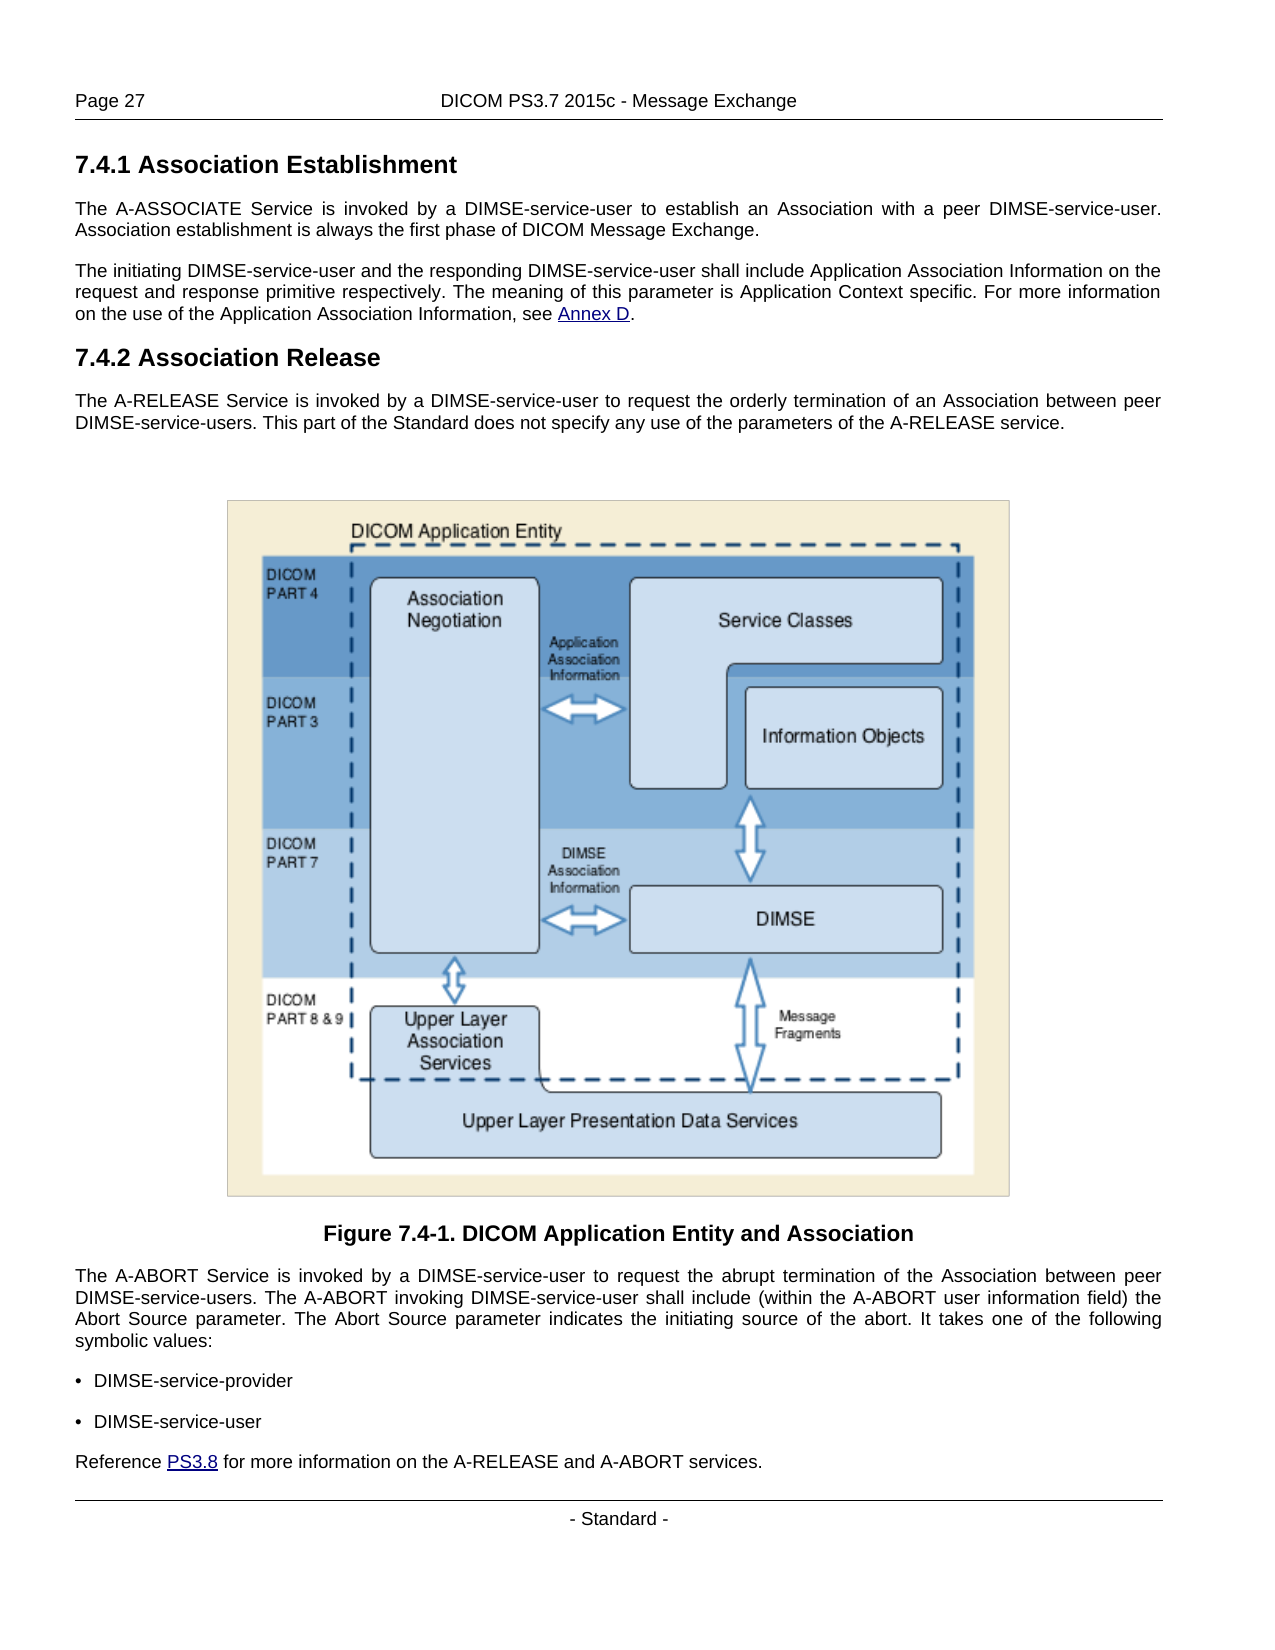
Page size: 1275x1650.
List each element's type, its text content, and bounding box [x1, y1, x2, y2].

text The A-RELEASE Service is invoked by a DIMSE-service-user to request the orderly termination of an Association between peer DIMSE-service-users. This part of the Standard does not specify any use of the parameters of the A-RELEASE service. [75, 390, 1162, 433]
text 7.4.2 Association Release [75, 343, 1162, 372]
text The initiating DIMSE-service-user and the responding DIMSE-service-user shall include Application Association Information on the request and response primitive respectively. The meaning of this parameter is Application Context specific. For more information on the use of the Application Association Information, see Annex D. [75, 259, 1162, 324]
list DIMSE-service-provider [75, 1370, 1162, 1392]
text Figure 7.4-1. DICOM Application Entity and Association [75, 1221, 1162, 1246]
text The A-ASSOCIATE Service is invoked by a DIMSE-service-user to establish an Association with a peer DIMSE-service-user. Association establishment is always the first phase of DICOM Message Exchange. [75, 197, 1162, 241]
list DIMSE-service-user [75, 1410, 1162, 1432]
text Reference PS3.8 for more information on the A-RELEASE and A-ABORT services. [75, 1451, 1162, 1472]
picture [226, 499, 1011, 1198]
text 7.4.1 Association Establishment [75, 150, 1162, 179]
text The A-ABORT Service is invoked by a DIMSE-service-user to request the abrupt termination of the Association between peer DIMSE-service-users. The A-ABORT invoking DIMSE-service-user shall include (within the A-ABORT user information field) the Abort Source parameter. The Abort Source parameter indicates the initiating source of the abort. It takes one of the following symbolic values: [75, 1265, 1162, 1351]
